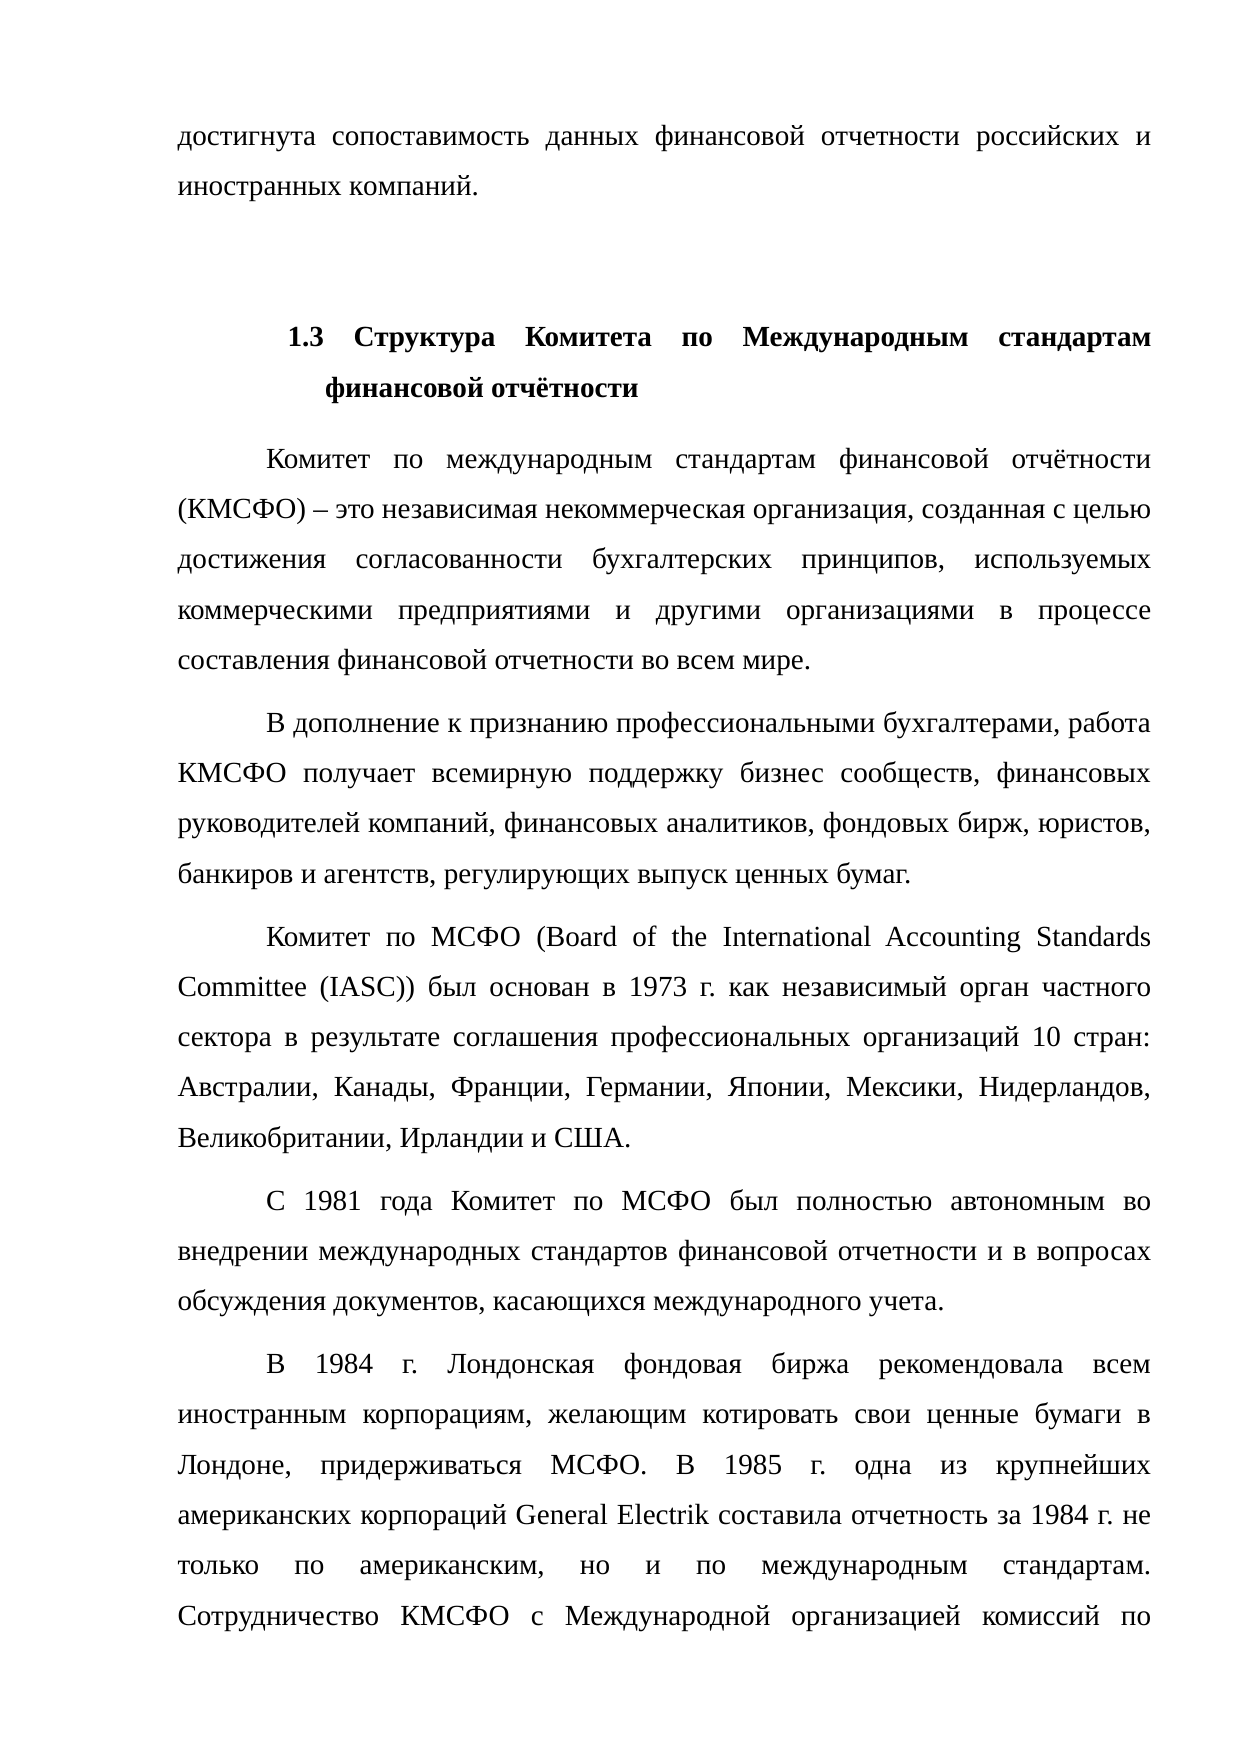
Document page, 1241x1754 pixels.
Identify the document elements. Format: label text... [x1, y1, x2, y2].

text В 1984 г. Лондонская фондовая биржа рекомендовала всем иностранным корпорациям, желающим котировать свои ценные бумаги в Лондоне, придерживаться МСФО. В 1985 г. одна из крупнейших американских корпораций General Electrik составила отчетность за 1984 г. не только по американским, но и по международным стандартам. Сотрудничество КМСФО с Международной организацией комиссий по [177, 1346, 1152, 1631]
text Комитет по международным стандартам финансовой отчётности (КМСФО) – это независимая некоммерческая организация, созданная с целью достижения согласованности бухгалтерских принципов, используемых коммерческими предприятиями и другими организациями в процессе составления финансовой отчетности во всем мире. [177, 441, 1152, 676]
text С 1981 года Комитет по МСФО был полностью автономным во внедрении международных стандартов финансовой отчетности и в вопросах обсуждения документов, касающихся международного учета. [177, 1183, 1152, 1317]
text достигнута сопоставимость данных финансовой отчетности российских и иностранных компаний. [177, 118, 1152, 202]
text 1.3 Структура Комитета по Международным стандартам финансовой отчётности [287, 319, 1152, 403]
text Комитет по МСФО (Board of the International Accounting Standards Committee (IASC)) был основан в 1973 г. как независимый орган частного сектора в результате соглашения профессиональных организаций 10 стран: Австралии, Канады, Франции, Германии, Японии, Мексики, Нидерландов, Великобритании, Ирландии и США. [177, 919, 1152, 1153]
text В дополнение к признанию профессиональными бухгалтерами, работа КМСФО получает всемирную поддержку бизнес сообществ, финансовых руководителей компаний, финансовых аналитиков, фондовых бирж, юристов, банкиров и агентств, регулирующих выпуск ценных бумаг. [177, 705, 1152, 889]
